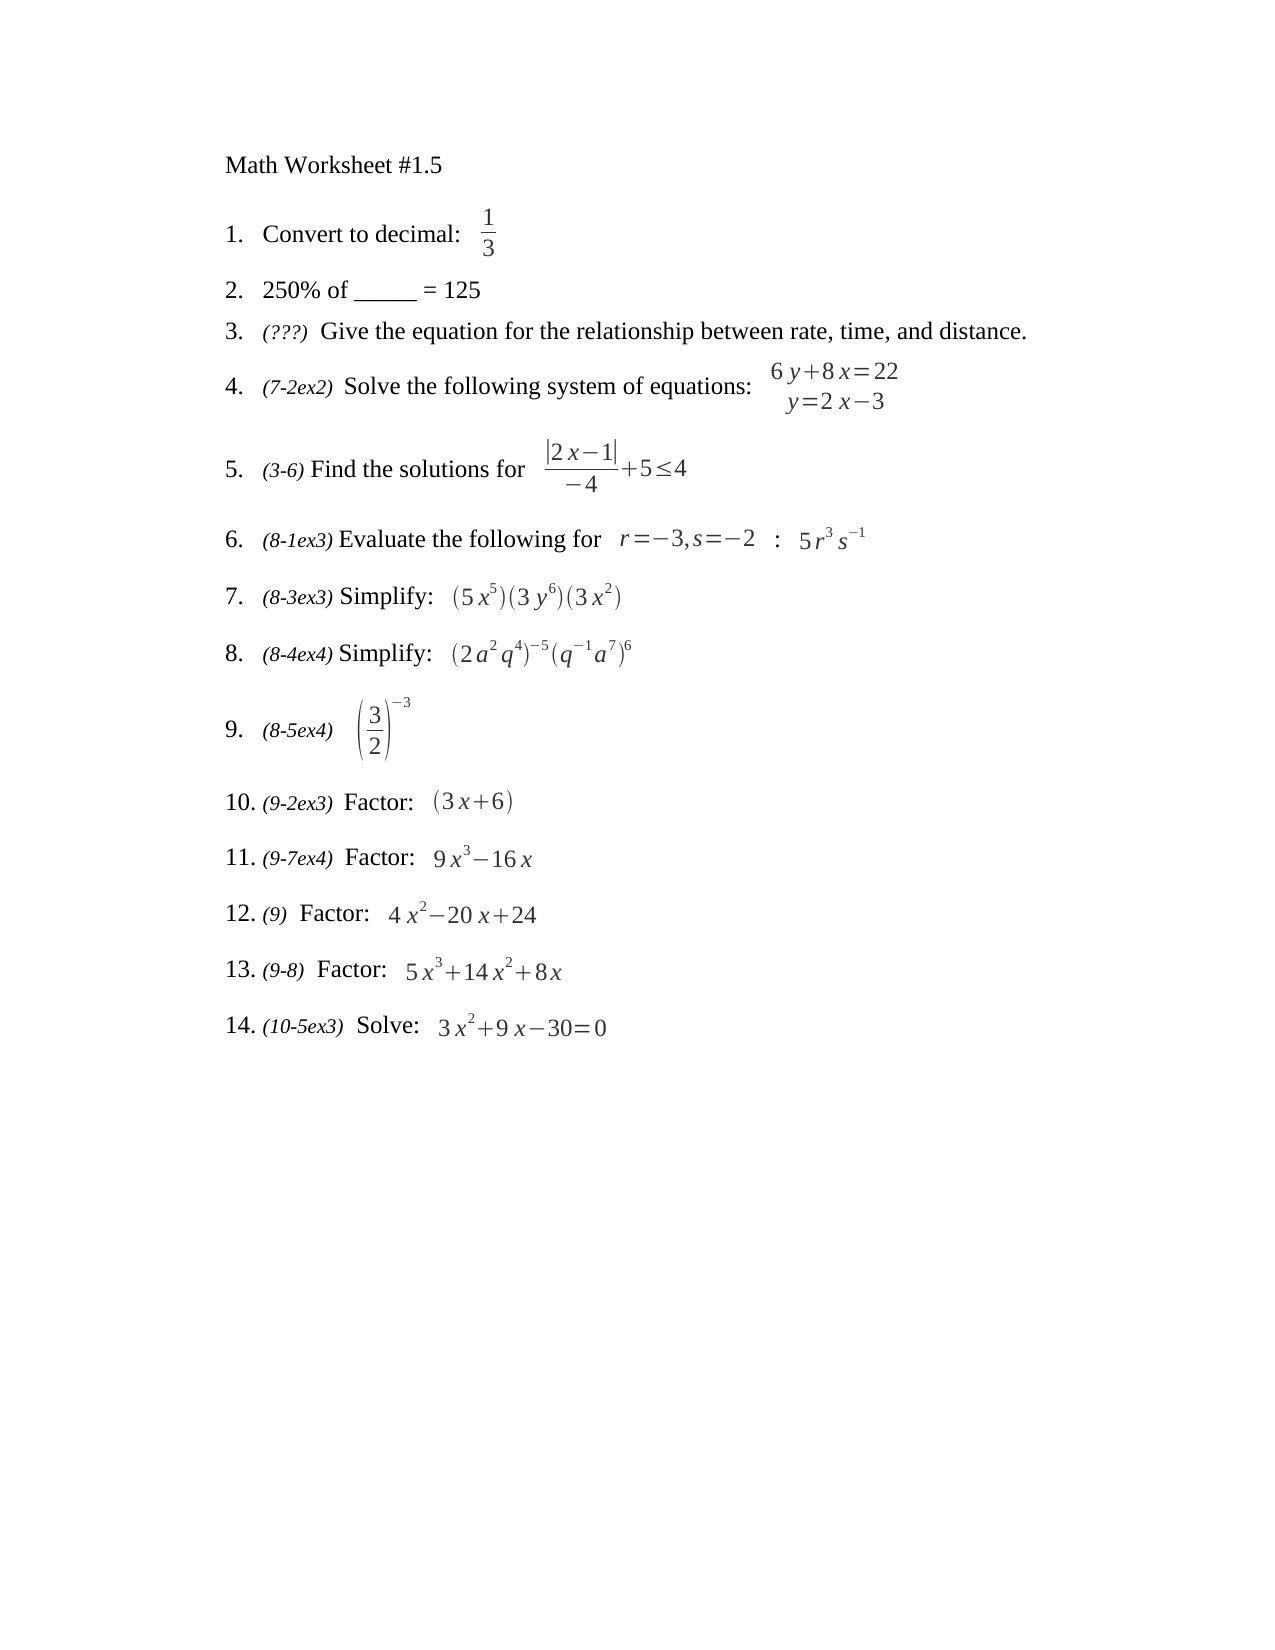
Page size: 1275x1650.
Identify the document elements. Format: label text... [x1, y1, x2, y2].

list (9) Factor: [225, 897, 1087, 928]
list (10-5ex3) Solve: [225, 1009, 1087, 1041]
list 250% of _____ = 125 [225, 275, 1087, 304]
list (8-5ex4) [225, 694, 1087, 762]
list (9-2ex3) Factor: [225, 787, 1087, 816]
list (???) Give the equation for the relationship between rate, time, and distance. [225, 316, 1087, 345]
list Convert to decimal: [225, 204, 1087, 263]
list (9-7ex4) Factor: [225, 841, 1087, 872]
list (8-3ex3) Simplify: [225, 579, 1087, 611]
list (3-6) Find the solutions for [225, 439, 1087, 498]
list (8-4ex4) Simplify: [225, 636, 1087, 669]
list (7-2ex2) Solve the following system of equations: [225, 358, 1087, 414]
list (8-1ex3) Evaluate the following for: [225, 523, 1087, 554]
text Math Worksheet #1.5 [225, 150, 1087, 179]
list (9-8) Factor: [225, 953, 1087, 984]
